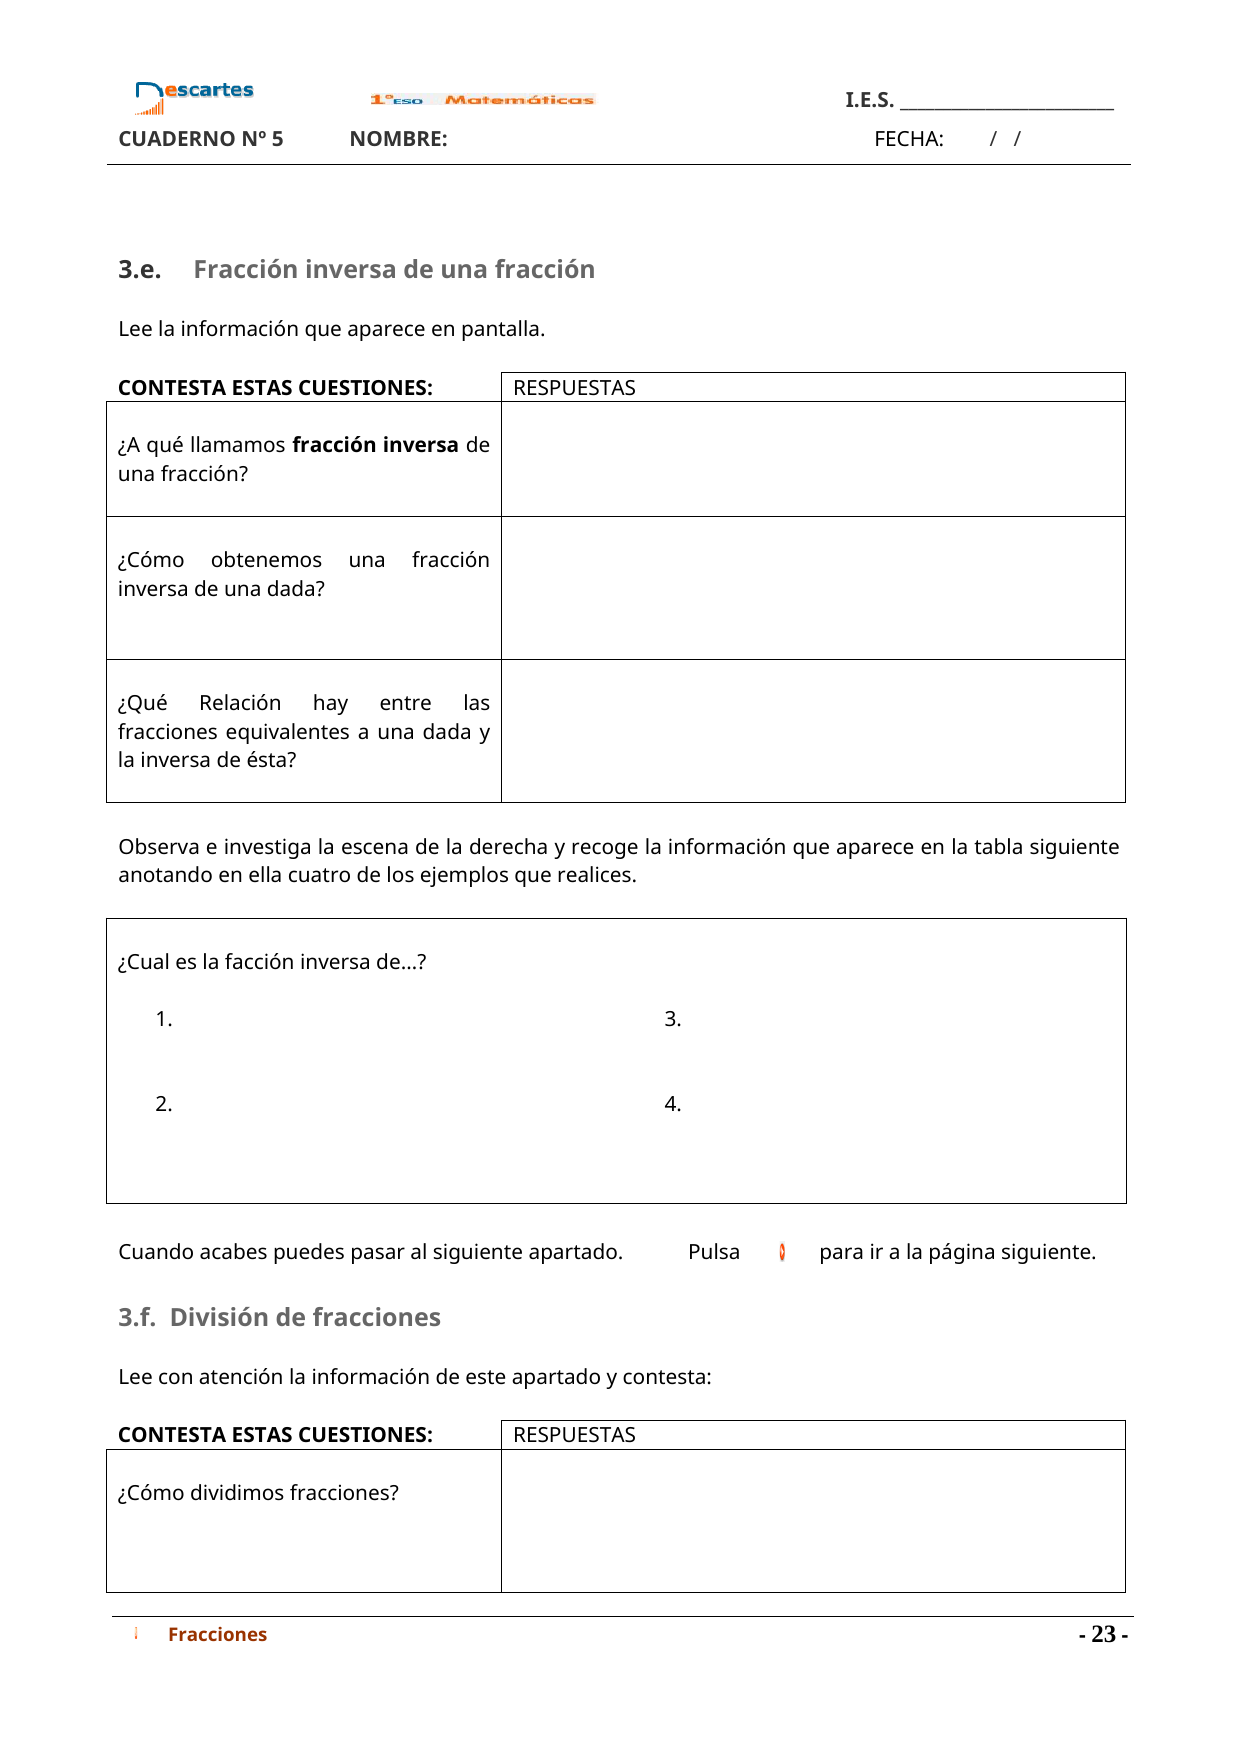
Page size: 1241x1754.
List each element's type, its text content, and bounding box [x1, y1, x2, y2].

picture [779, 1241, 785, 1262]
table_cell [502, 660, 1125, 802]
table_header RESPUESTAS [502, 373, 1125, 401]
text 3.f. División de fracciones [118, 1299, 1122, 1334]
table_header ¿Cual es la facción inversa de…? [107, 919, 616, 1203]
table_header CONTESTA ESTAS CUESTIONES: [106, 1420, 501, 1449]
table_cell [502, 1450, 1125, 1592]
table_header [616, 919, 1126, 1203]
table_header CONTESTA ESTAS CUESTIONES: [106, 372, 501, 401]
text Observa e investiga la escena de la derecha y recoge la información que aparece en la tabla siguiente anotando en ella cuatro de los ejemplos que realices. [118, 832, 1122, 889]
table_cell [502, 517, 1125, 659]
table_header para ir a la página siguiente. [812, 1232, 1141, 1271]
table_header [756, 1232, 812, 1271]
picture [134, 1626, 138, 1639]
table_cell ¿Qué Relación hay entre las fracciones equivalentes a una dada y la inversa de ésta? [107, 660, 501, 802]
table_cell ¿Cómo obtenemos una fracción inversa de una dada? [107, 517, 501, 659]
table_header Pulsa [681, 1232, 756, 1271]
picture [371, 93, 599, 105]
table_header Cuando acabes puedes pasar al siguiente apartado. [111, 1232, 681, 1271]
text Lee la información que aparece en pantalla. [118, 314, 1122, 343]
table_cell ¿Cómo dividimos fracciones? [107, 1450, 501, 1592]
list Fracción inversa de una fracción [118, 252, 1122, 286]
table_cell [502, 402, 1125, 516]
table_header RESPUESTAS [502, 1421, 1125, 1449]
text Lee con atención la información de este apartado y contesta: [118, 1362, 1122, 1391]
picture [134, 82, 257, 115]
table_cell ¿A qué llamamos fracción inversa de una fracción? [107, 402, 501, 516]
